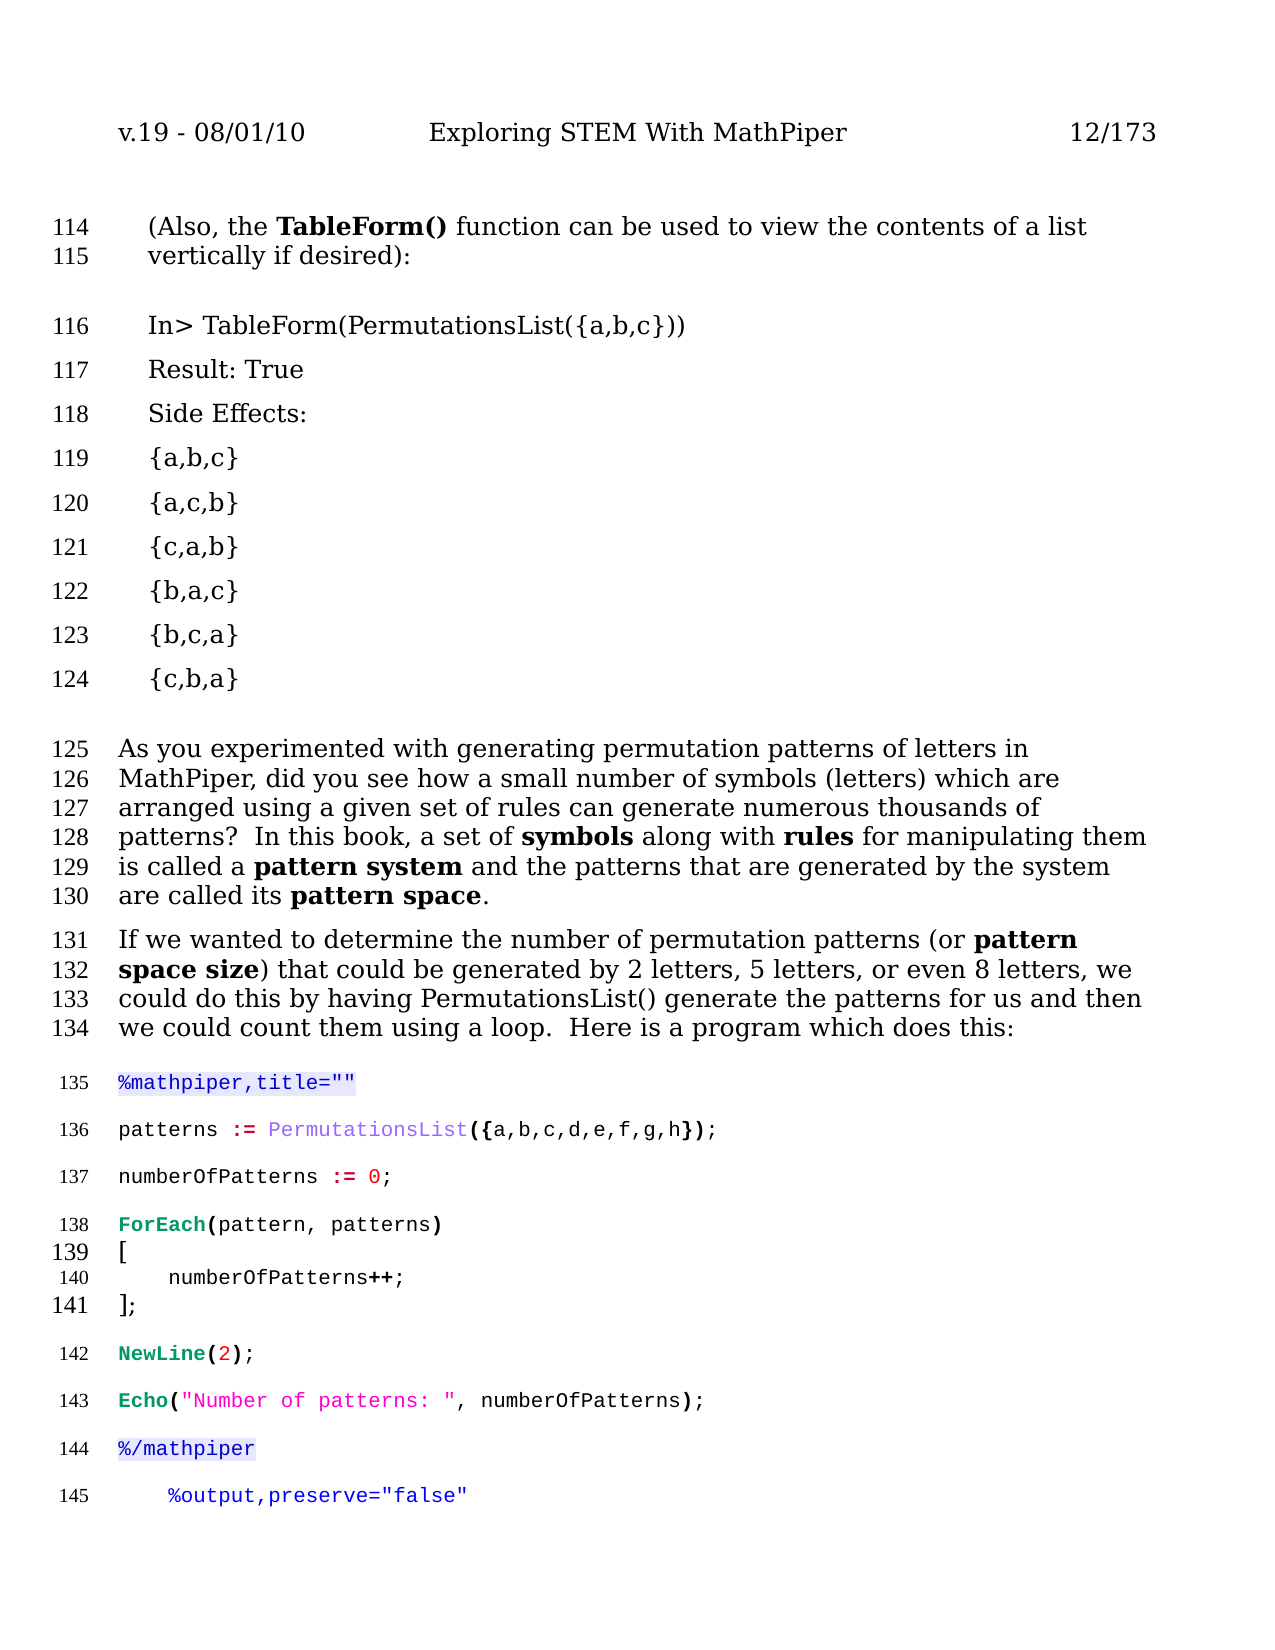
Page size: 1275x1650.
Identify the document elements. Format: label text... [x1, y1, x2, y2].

text [ [118, 1237, 1157, 1267]
text Echo("Number of patterns: ", numberOfPatterns); [118, 1390, 1157, 1414]
text Side Effects: [148, 399, 1157, 429]
text {b,c,a} [148, 620, 1157, 649]
text numberOfPatterns++; [118, 1267, 1157, 1290]
text {c,b,a} [148, 664, 1157, 694]
text Result: True [148, 355, 1157, 384]
text As you experimented with generating permutation patterns of letters in MathPiper, did you see how a small number of symbols (letters) which are arranged using a given set of rules can generate numerous thousands of patterns? In this book, a set of symbols along with rules for manipulating them is called a pattern system and the patterns that are generated by the system are called its pattern space. [118, 734, 1157, 910]
text NewLine(2); [118, 1343, 1157, 1367]
text ForEach(pattern, patterns) [118, 1214, 1157, 1237]
text patterns := PermutationsList({a,b,c,d,e,f,g,h}); [118, 1119, 1157, 1143]
text %/mathpiper [118, 1438, 1157, 1461]
text ]; [118, 1290, 1157, 1319]
text numberOfPatterns := 0; [118, 1167, 1157, 1190]
text {b,a,c} [148, 576, 1157, 605]
text {a,c,b} [148, 488, 1157, 517]
text If we wanted to determine the number of permutation patterns (or pattern space size) that could be generated by 2 letters, 5 letters, or even 8 letters, we could do this by having PermutationsList() generate the patterns for us and then we could count them using a loop. Here is a program which does this: [118, 925, 1157, 1042]
text In> TableForm(PermutationsList({a,b,c})) [148, 311, 1157, 340]
text %output,preserve="false" [118, 1485, 1157, 1509]
text {a,b,c} [148, 444, 1157, 473]
text (Also, the TableForm() function can be used to view the contents of a list vertically if desired): [148, 212, 1157, 270]
text %mathpiper,title="" [118, 1072, 1157, 1096]
text {c,a,b} [148, 532, 1157, 561]
